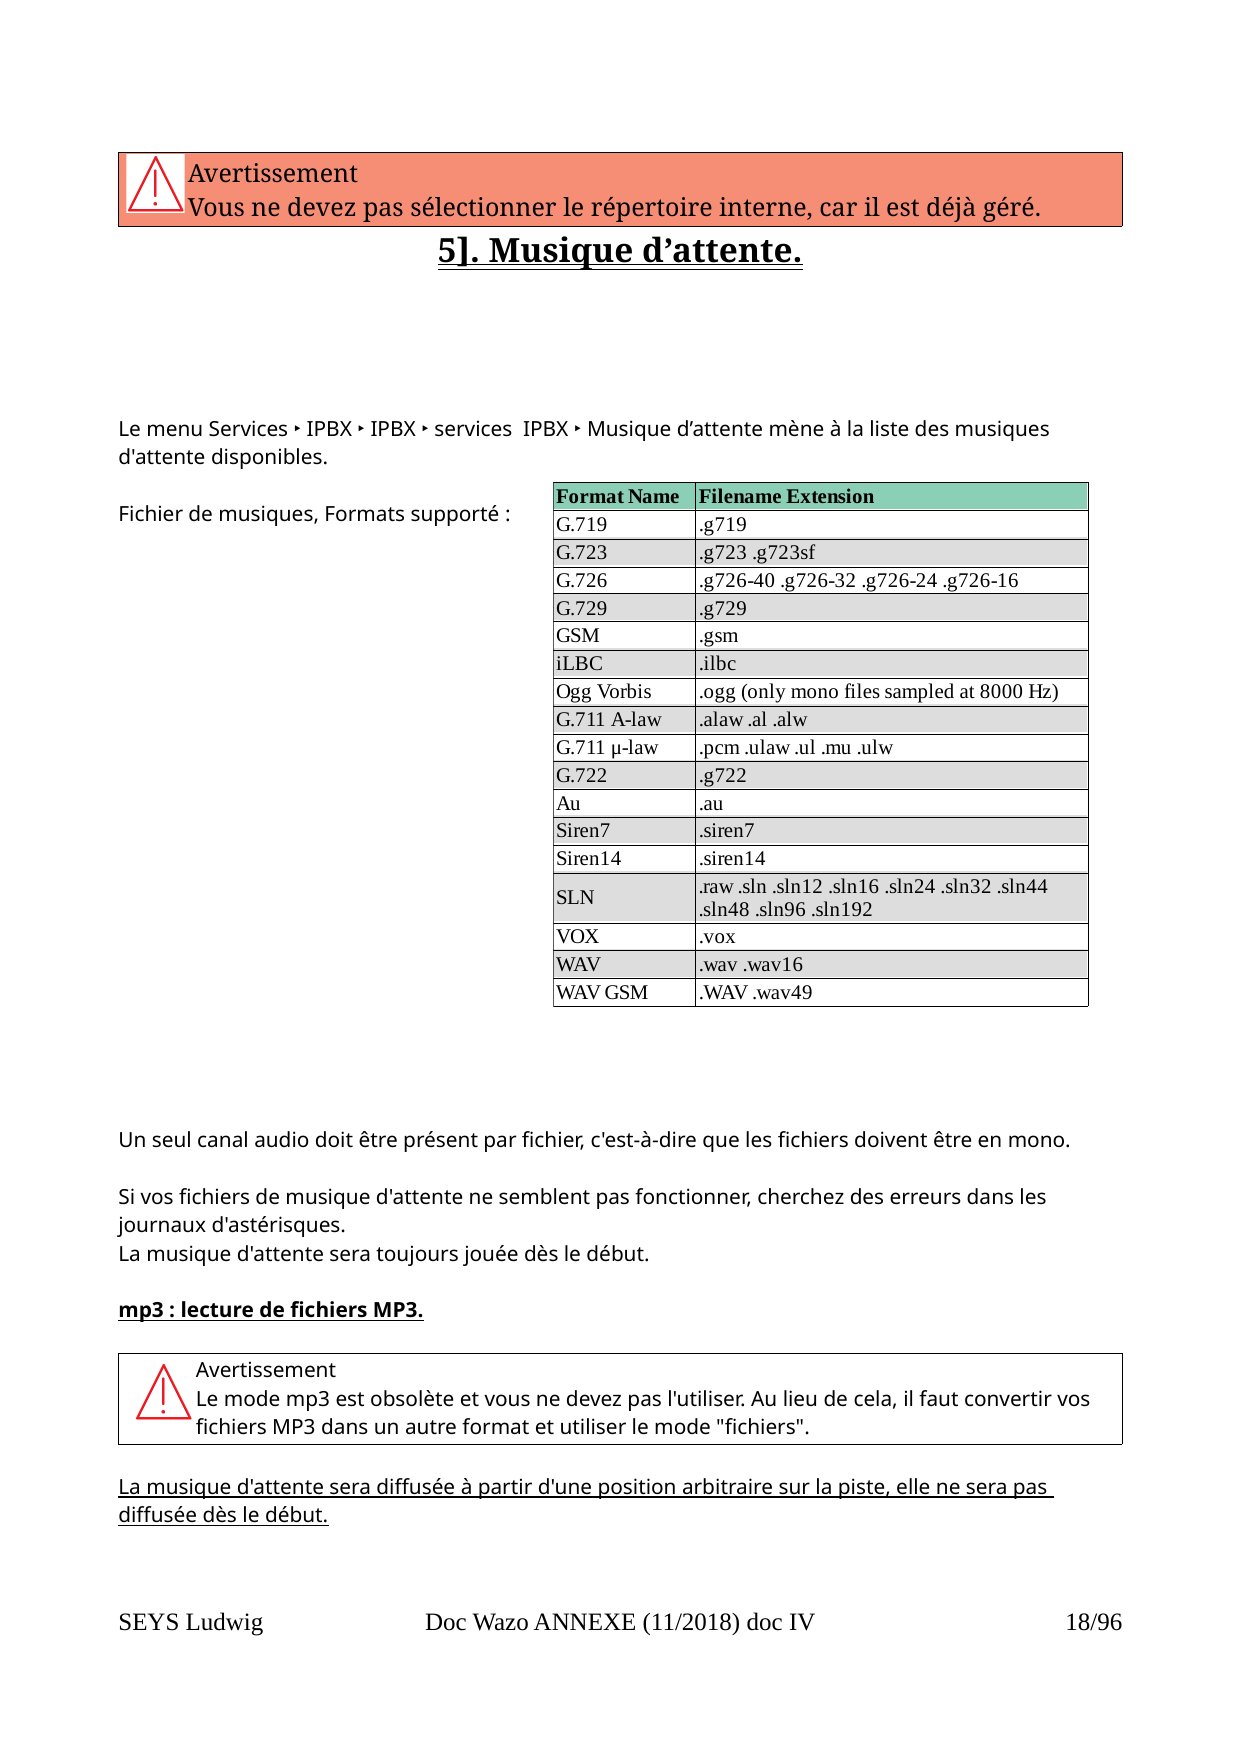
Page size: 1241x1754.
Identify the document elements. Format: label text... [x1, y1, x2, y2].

text Un seul canal audio doit être présent par fichier, c'est-à-dire que les fichiers doivent être en mono. [118, 1125, 1122, 1153]
text Le mode mp3 est obsolète et vous ne devez pas l'utiliser. Au lieu de cela, il faut convertir vos fichiers MP3 dans un autre format et utiliser le mode "fichiers". [119, 1381, 1122, 1444]
text La musique d'attente sera toujours jouée dès le début. [118, 1239, 1122, 1267]
text mp3 : lecture de fichiers MP3. [118, 1296, 1122, 1324]
text Si vos fichiers de musique d'attente ne semblent pas fonctionner, cherchez des erreurs dans les journaux d'astérisques. [118, 1182, 1122, 1239]
text Avertissement [119, 1354, 1122, 1381]
text Fichier de musiques, Formats supporté : [696, 511, 1088, 528]
text Fichier de musiques, Formats supporté : [1089, 499, 1122, 528]
text Fichier de musiques, Formats supporté : [118, 499, 553, 528]
text Fichier de musiques, Formats supporté : [554, 511, 695, 528]
picture [134, 1362, 193, 1421]
text 5]. Musique d’attente. [118, 227, 1122, 272]
text Vous ne devez pas sélectionner le répertoire interne, car il est déjà géré. [119, 186, 1122, 226]
picture [126, 154, 185, 213]
text Avertissement [119, 153, 1122, 186]
text Le menu Services ‣ IPBX ‣ IPBX ‣ services IPBX ‣ Musique d’attente mène à la liste des musiques d'attente disponibles. [118, 414, 1122, 471]
text La musique d'attente sera diffusée à partir d'une position arbitraire sur la piste, elle ne sera pas diffusée dès le début. [118, 1472, 1122, 1529]
